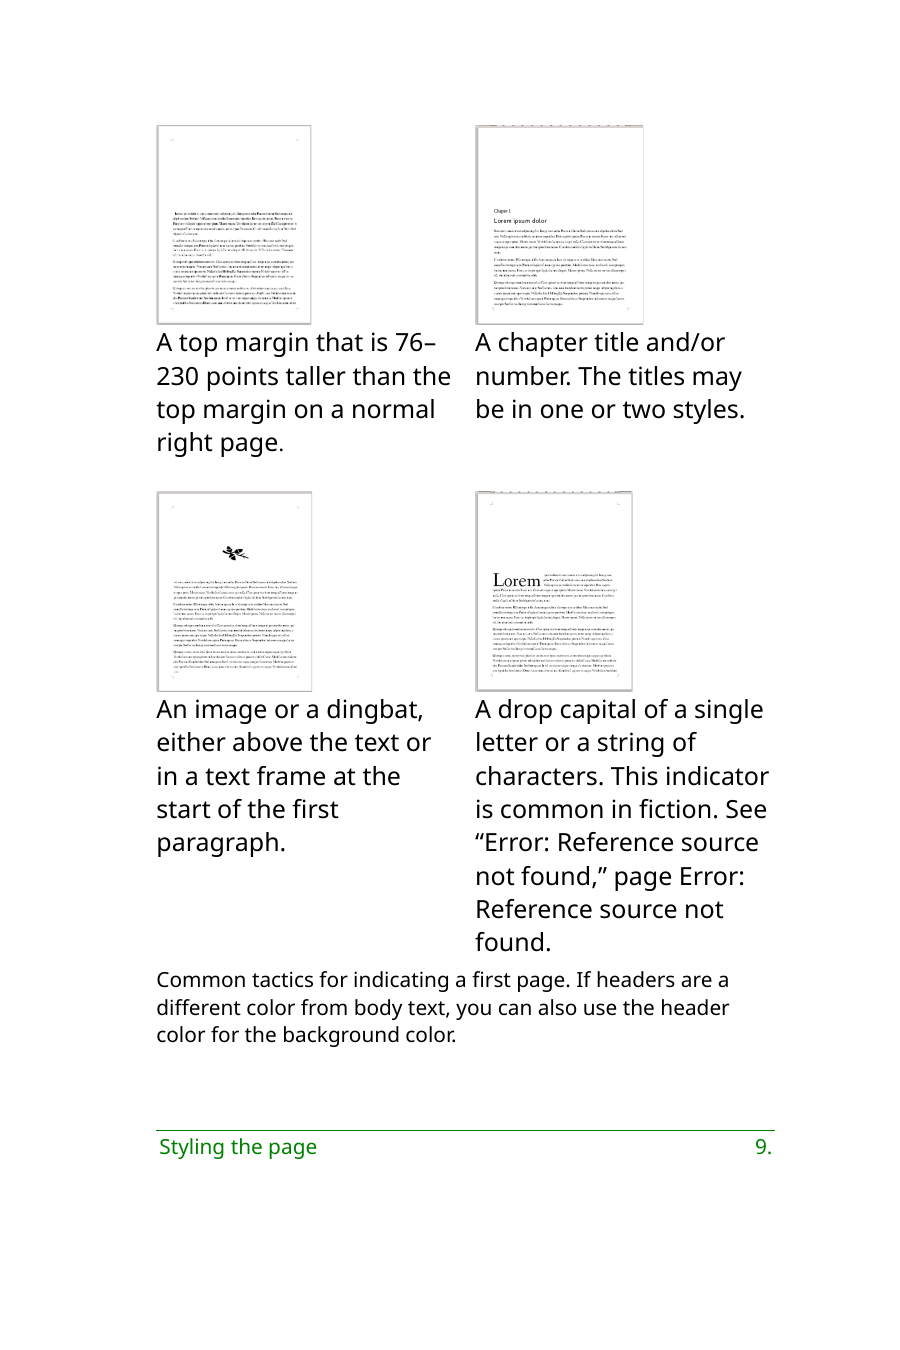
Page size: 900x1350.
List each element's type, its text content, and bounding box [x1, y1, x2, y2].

table_cell An image or a dingbat, either above the text or in a text frame at the start of the first paragraph. [156, 492, 457, 958]
table_cell A drop capital of a single letter or a string of characters. This indicator is common in fiction. See “Error: Reference source not found,” page Error: Reference source not found. [475, 492, 775, 958]
picture [156, 125, 312, 325]
table_cell [475, 458, 775, 492]
picture [475, 491, 633, 692]
picture [475, 125, 644, 325]
table_header A top margin that is 76–230 points taller than the top margin on a normal right page. [156, 125, 457, 458]
table_cell [156, 458, 457, 492]
table_cell [457, 492, 475, 958]
picture [156, 491, 313, 692]
table_cell [457, 458, 475, 492]
table_header A chapter title and/or number. The titles may be in one or two styles. [475, 125, 775, 458]
table_cell Common tactics for indicating a first page. If headers are a different color from body text, you can also use the header color for the background color. [156, 958, 775, 1047]
table_header [457, 125, 475, 458]
